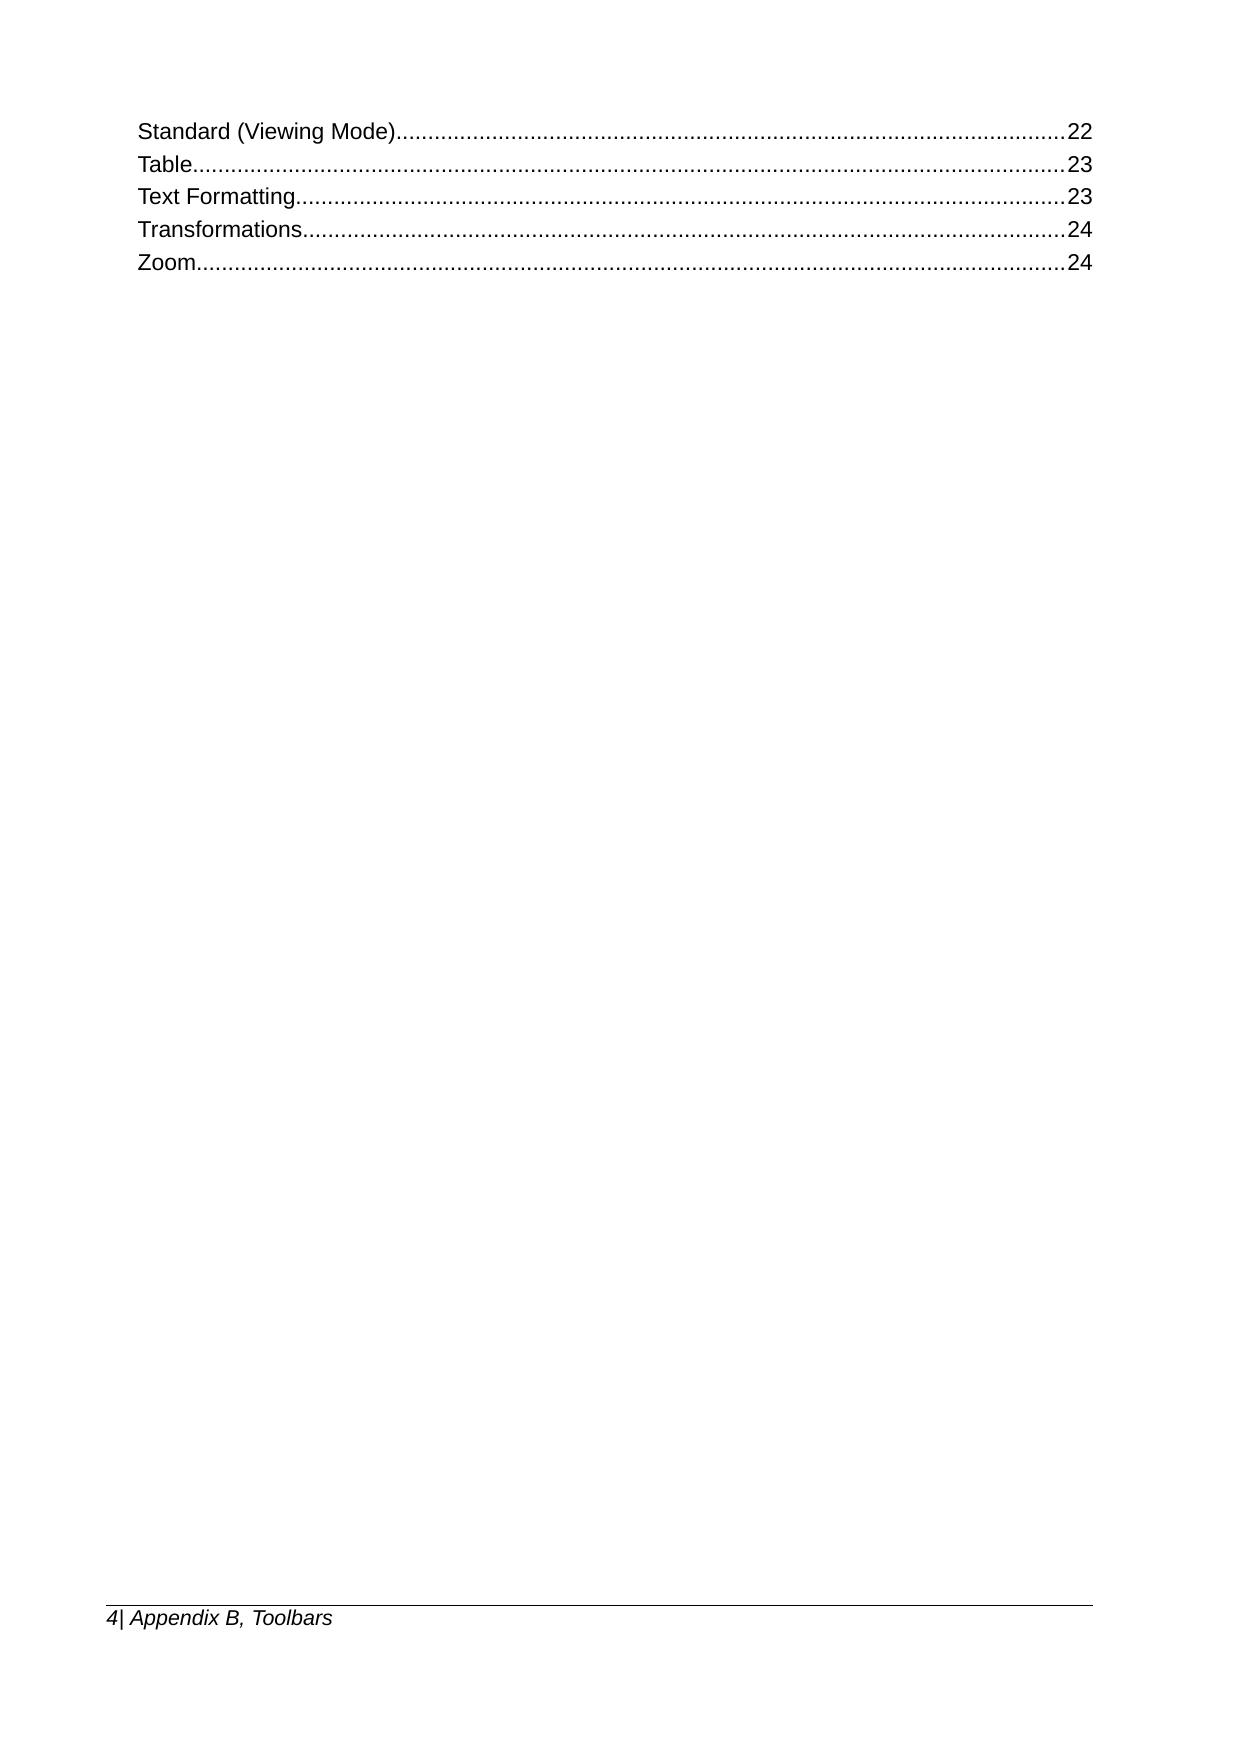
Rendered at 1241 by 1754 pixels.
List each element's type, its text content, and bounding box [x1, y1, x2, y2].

text Standard (Viewing Mode) 22 [137, 118, 1093, 144]
text Transformations 24 [137, 216, 1093, 242]
text Zoom 24 [137, 248, 1093, 275]
text Text Formatting 23 [137, 183, 1093, 210]
text Table 23 [137, 151, 1093, 177]
